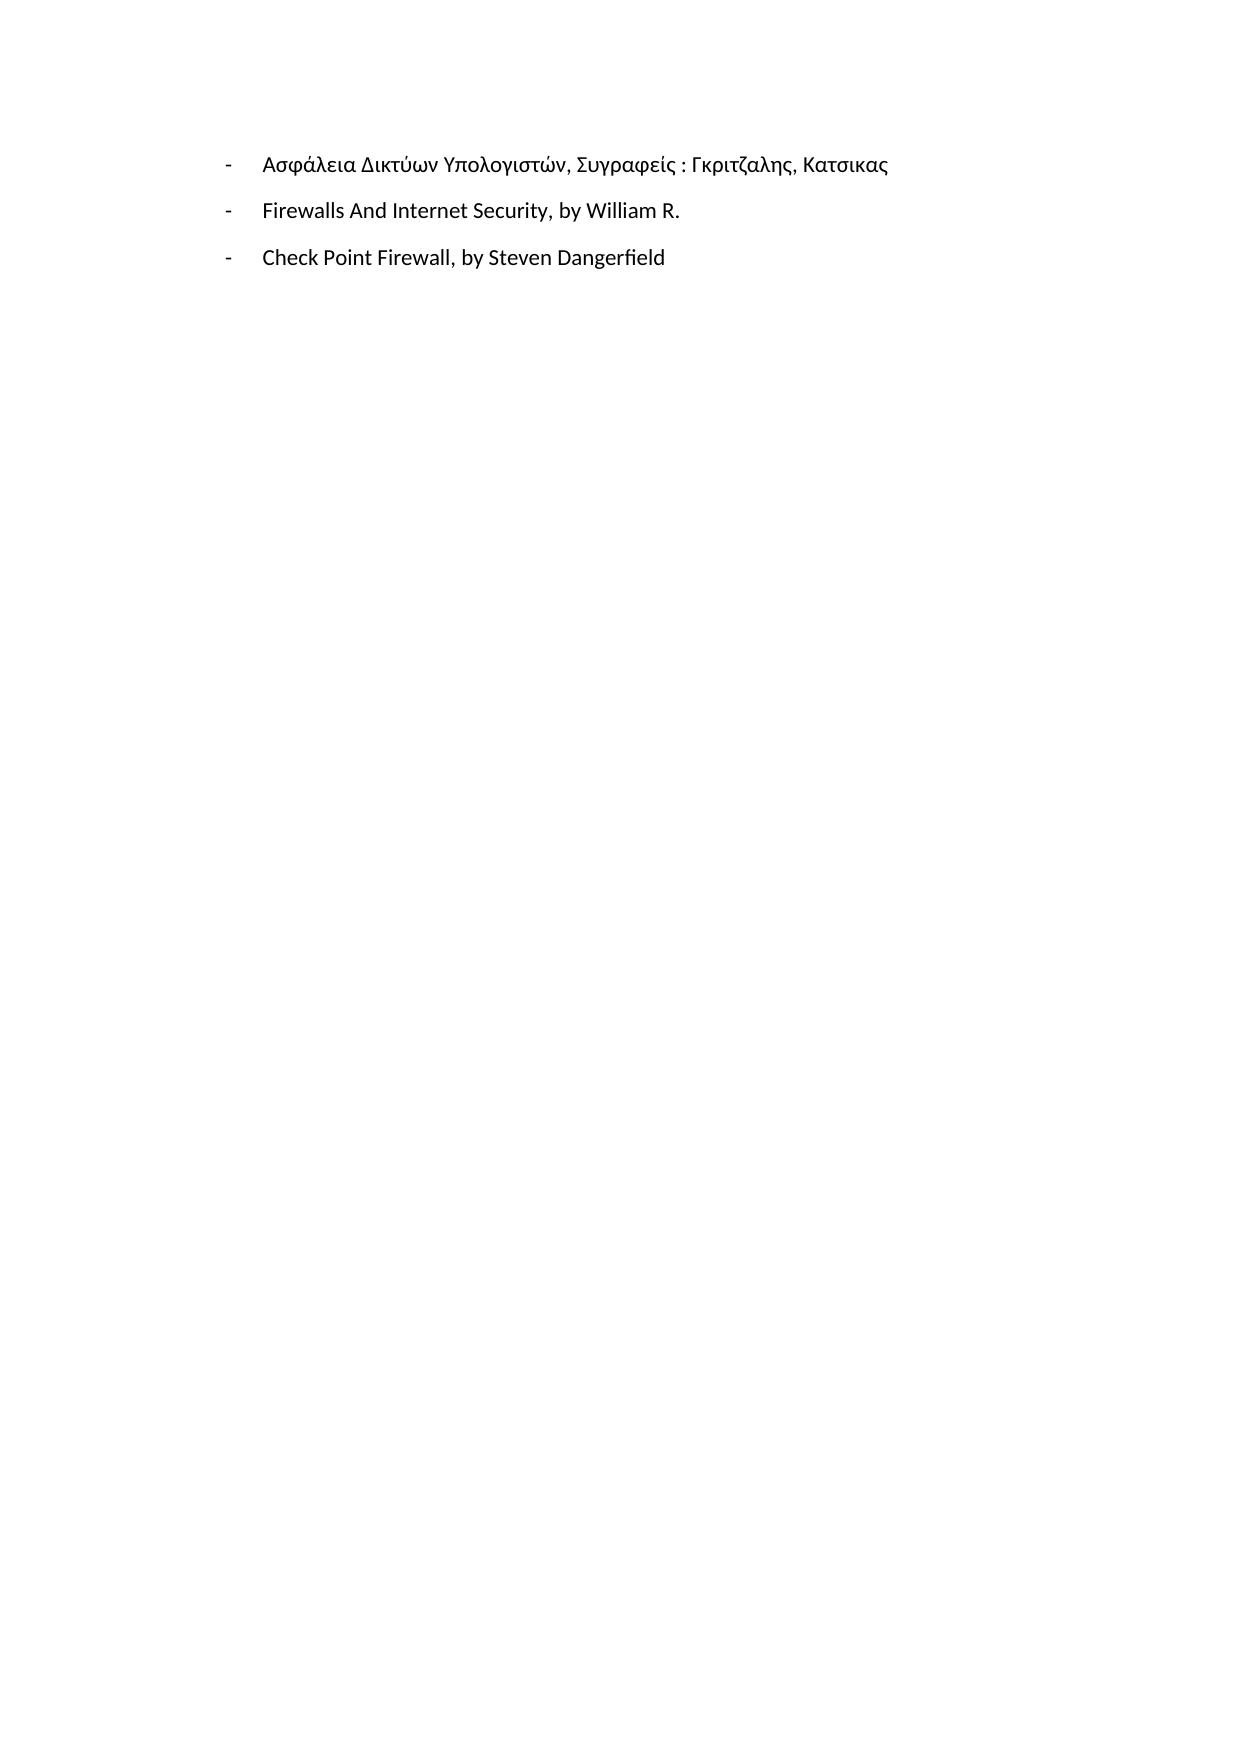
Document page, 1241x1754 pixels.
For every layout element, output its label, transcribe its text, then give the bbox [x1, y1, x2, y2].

list Firewalls And Internet Security, by William R. [225, 196, 1053, 224]
list Check Point Firewall, by Steven Dangerfield [225, 243, 1053, 271]
list Ασφάλεια Δικτύων Υπολογιστών, Συγραφείς : Γκριτζαλης, Κατσικας [225, 150, 1053, 178]
